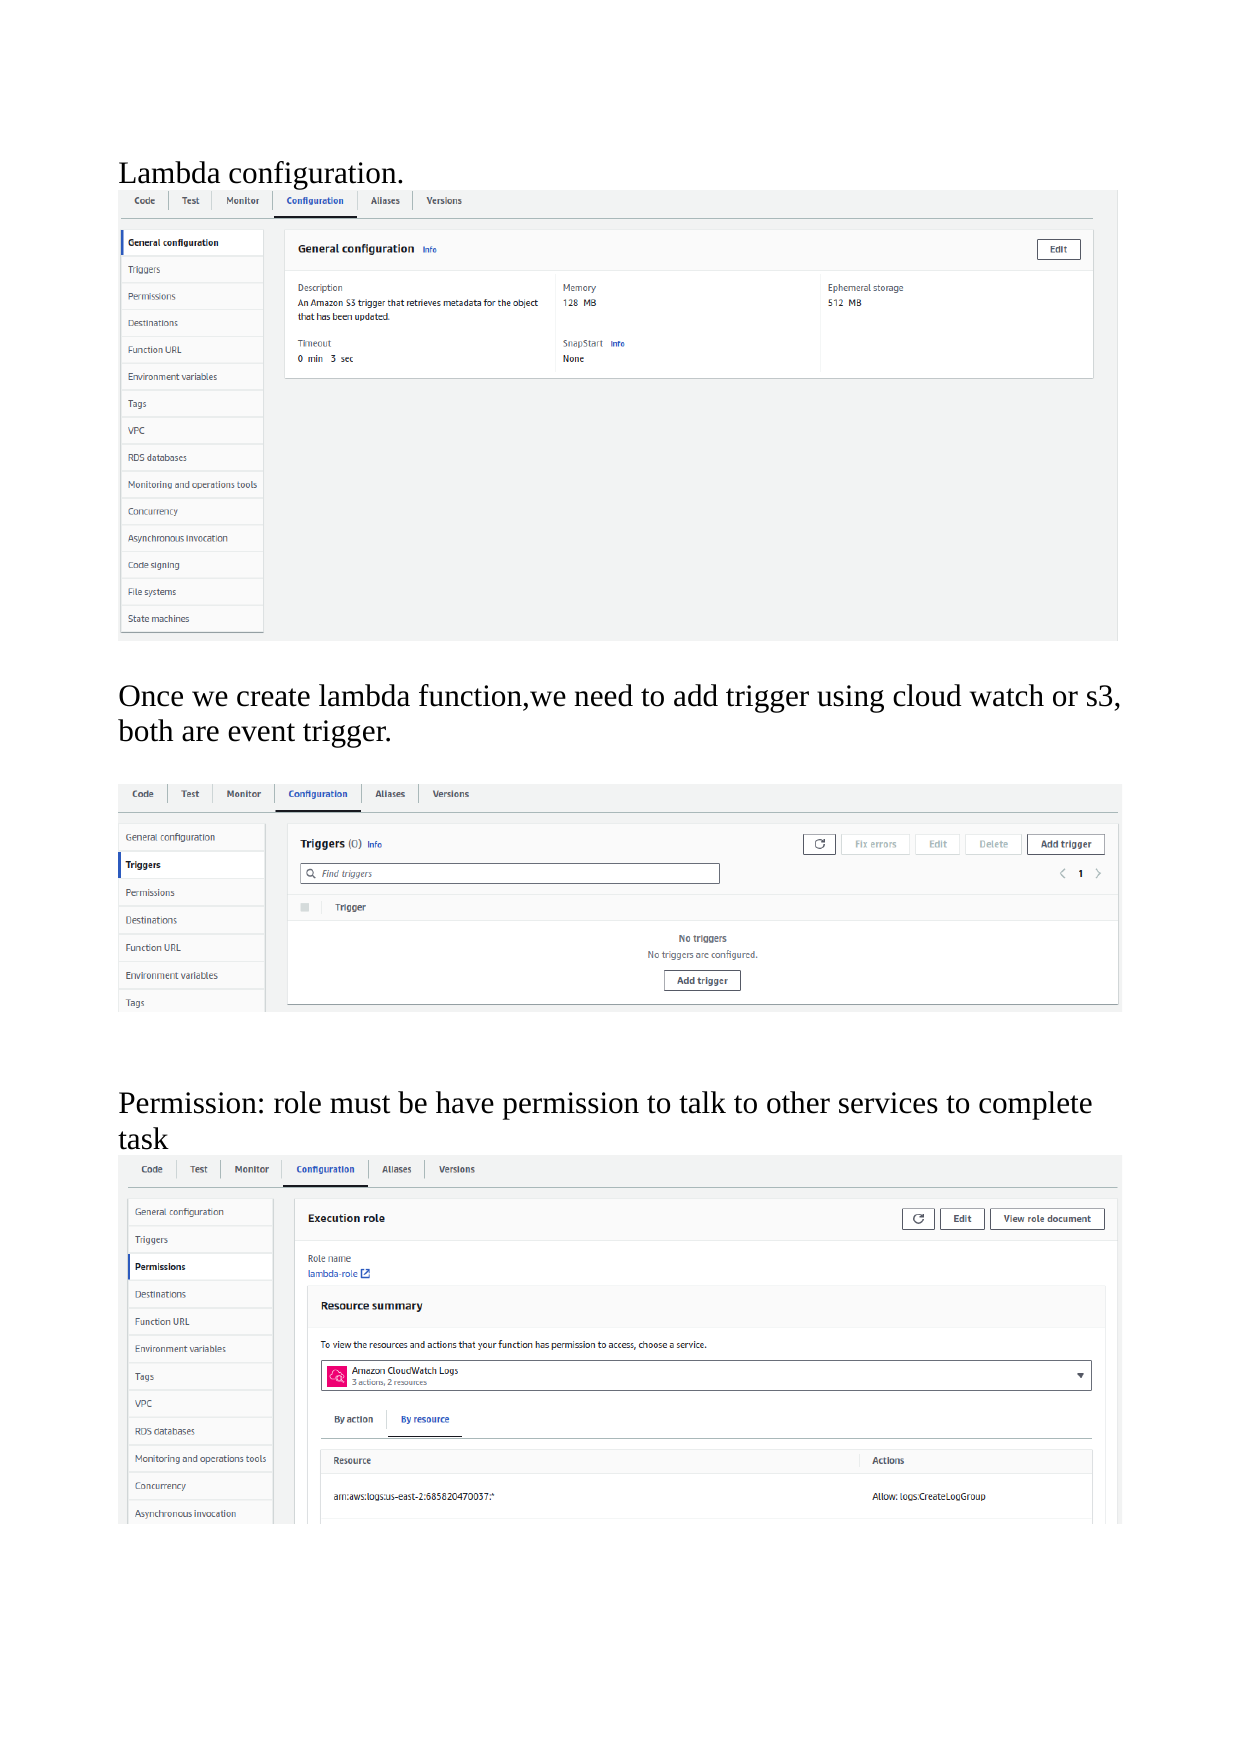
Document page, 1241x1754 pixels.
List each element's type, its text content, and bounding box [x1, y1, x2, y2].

picture [118, 1155, 1123, 1524]
text Once we create lambda function,we need to add trigger using cloud watch or s3, both are event trigger. [118, 677, 1122, 749]
picture [118, 784, 1123, 1012]
picture [118, 190, 1123, 641]
text Permission: role must be have permission to talk to other services to complete task [118, 1084, 1122, 1155]
text Lambda configuration. [118, 154, 1122, 190]
